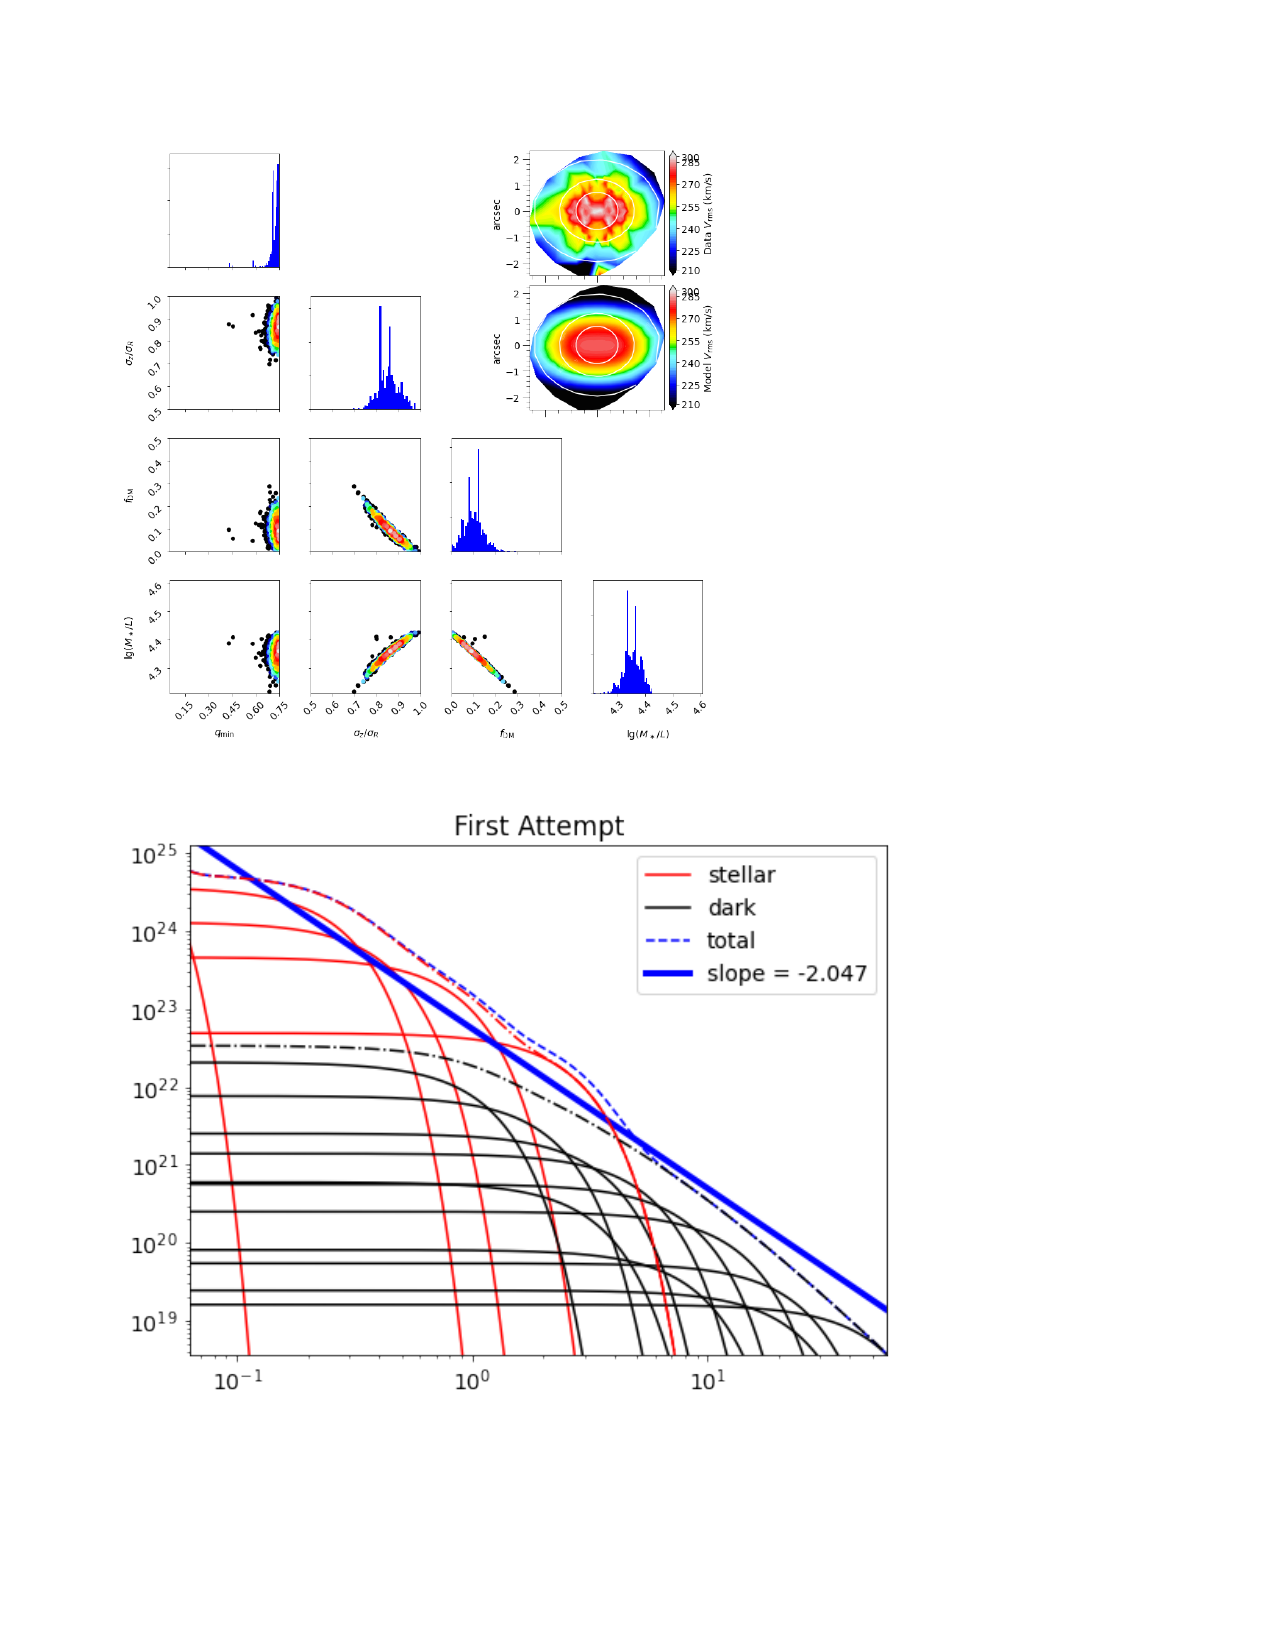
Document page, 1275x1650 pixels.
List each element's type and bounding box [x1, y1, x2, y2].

picture [118, 146, 720, 745]
picture [118, 803, 898, 1407]
